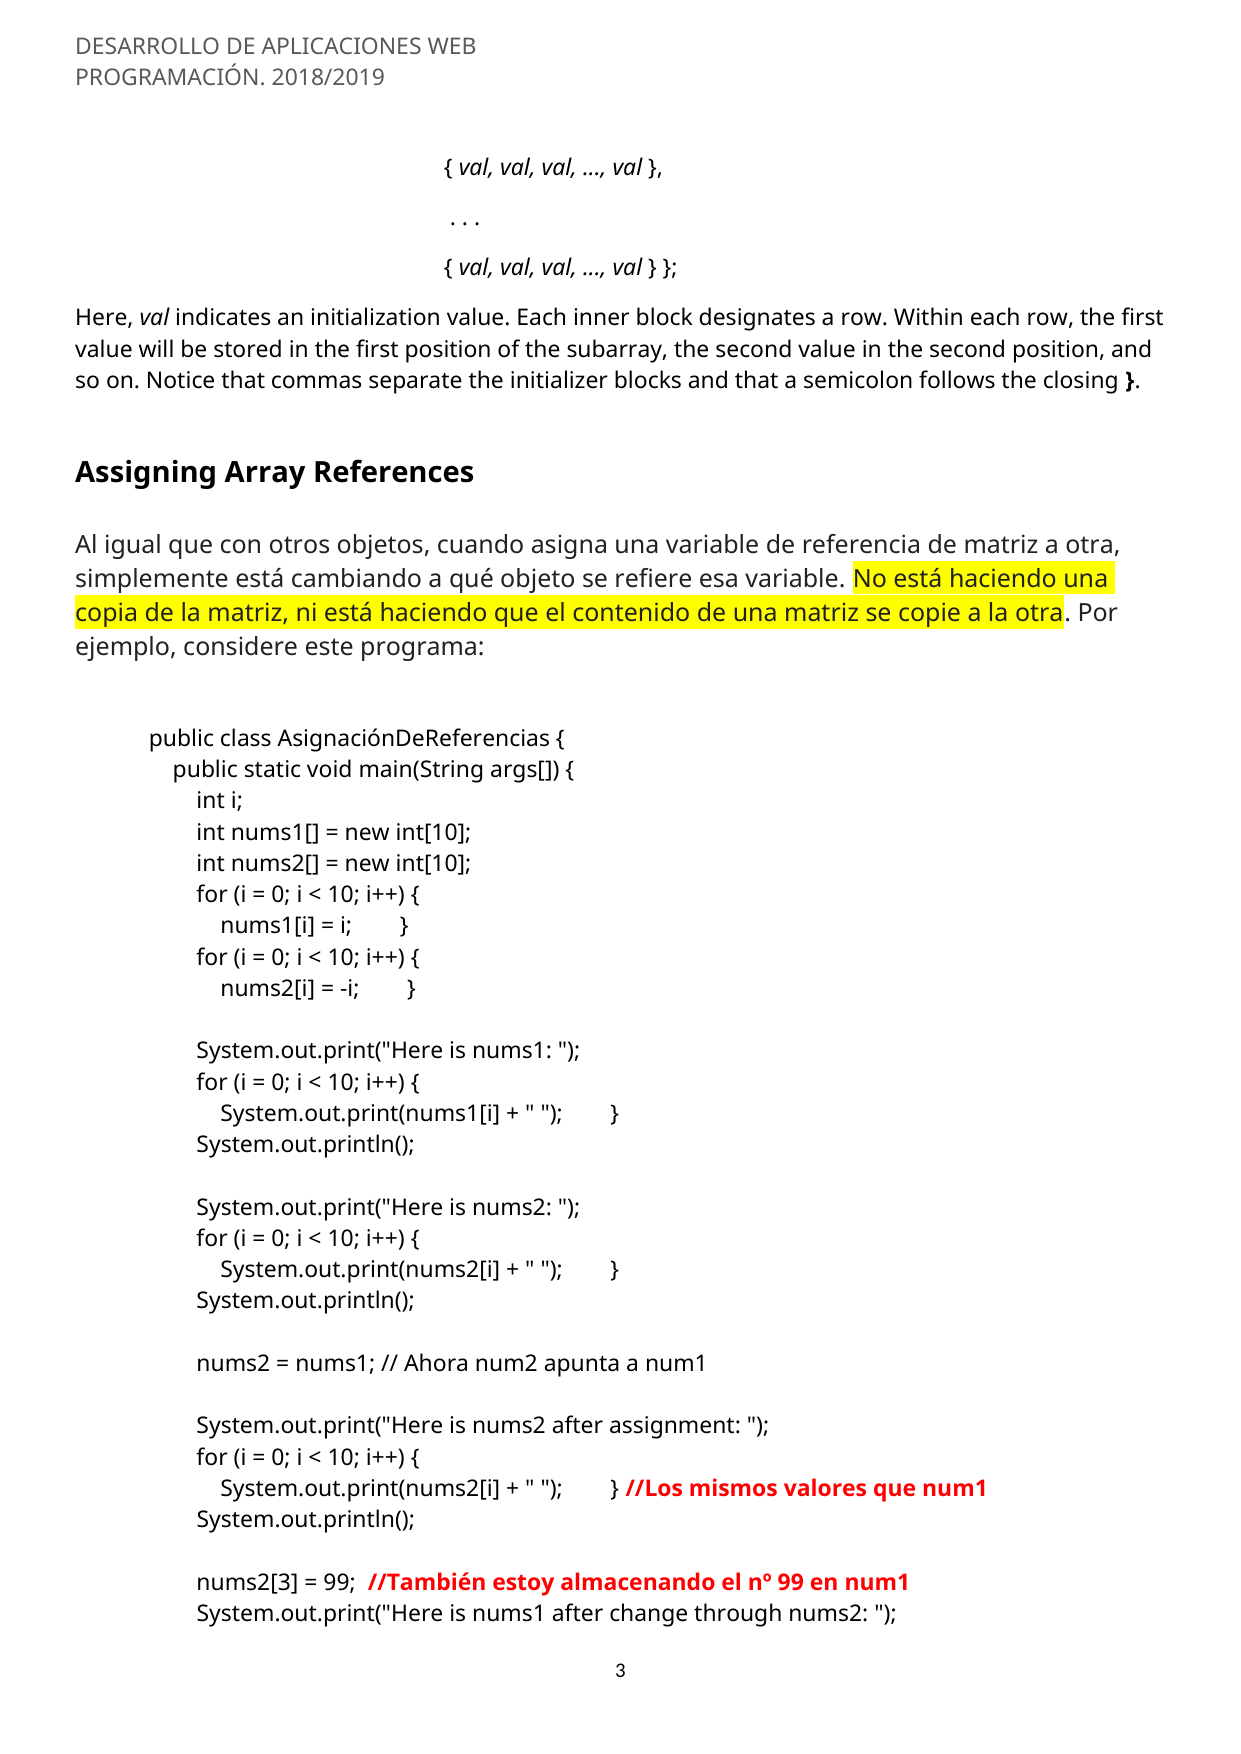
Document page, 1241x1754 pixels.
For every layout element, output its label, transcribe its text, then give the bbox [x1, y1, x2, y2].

text System.out.println(); [149, 1284, 1165, 1316]
text System.out.println(); [149, 1128, 1165, 1159]
text nums2 = nums1; // Ahora num2 apunta a num1 [149, 1347, 1165, 1378]
text System.out.print(nums2[i] + " "); } [149, 1253, 1165, 1284]
text System.out.print("Here is nums2 after assignment: "); [149, 1409, 1165, 1441]
text { val, val, val, ..., val } }; [370, 251, 1165, 283]
text System.out.print("Here is nums1: "); [149, 1034, 1165, 1066]
text nums2[3] = 99; //También estoy almacenando el nº 99 en num1 [149, 1566, 1165, 1597]
text int nums1[] = new int[10]; [149, 816, 1165, 847]
text { val, val, val, ..., val }, [370, 151, 1165, 183]
text public class AsignaciónDeReferencias { [149, 722, 1165, 753]
text for (i = 0; i < 10; i++) { [149, 1066, 1165, 1097]
text System.out.print(nums2[i] + " "); } //Los mismos valores que num1 [149, 1472, 1165, 1503]
text public static void main(String args[]) { [149, 753, 1165, 784]
text for (i = 0; i < 10; i++) { [149, 1441, 1165, 1472]
text nums2[i] = -i; } [149, 972, 1165, 1003]
text int i; [149, 784, 1165, 816]
text Assigning Array References [75, 451, 1165, 491]
text Al igual que con otros objetos, cuando asigna una variable de referencia de matriz a otra, simplemente está cambiando a qué objeto se refiere esa variable. No está haciendo una copia de la matriz, ni está haciendo que el contenido de una matriz se copie a la otra. Por ejemplo, considere este programa: [75, 526, 1165, 663]
text int nums2[] = new int[10]; [149, 847, 1165, 878]
text System.out.print(nums1[i] + " "); } [149, 1097, 1165, 1128]
text Here, val indicates an initialization value. Each inner block designates a row. Within each row, the first value will be stored in the first position of the subarray, the second value in the second position, and so on. Notice that commas separate the initializer blocks and that a semicolon follows the closing }. [75, 301, 1165, 395]
text . . . [370, 201, 1165, 233]
text System.out.print("Here is nums2: "); [149, 1191, 1165, 1222]
text for (i = 0; i < 10; i++) { [149, 941, 1165, 972]
text for (i = 0; i < 10; i++) { [149, 878, 1165, 909]
text System.out.print("Here is nums1 after change through nums2: "); [149, 1597, 1165, 1628]
text System.out.println(); [149, 1503, 1165, 1534]
text for (i = 0; i < 10; i++) { [149, 1222, 1165, 1253]
text nums1[i] = i; } [149, 909, 1165, 941]
